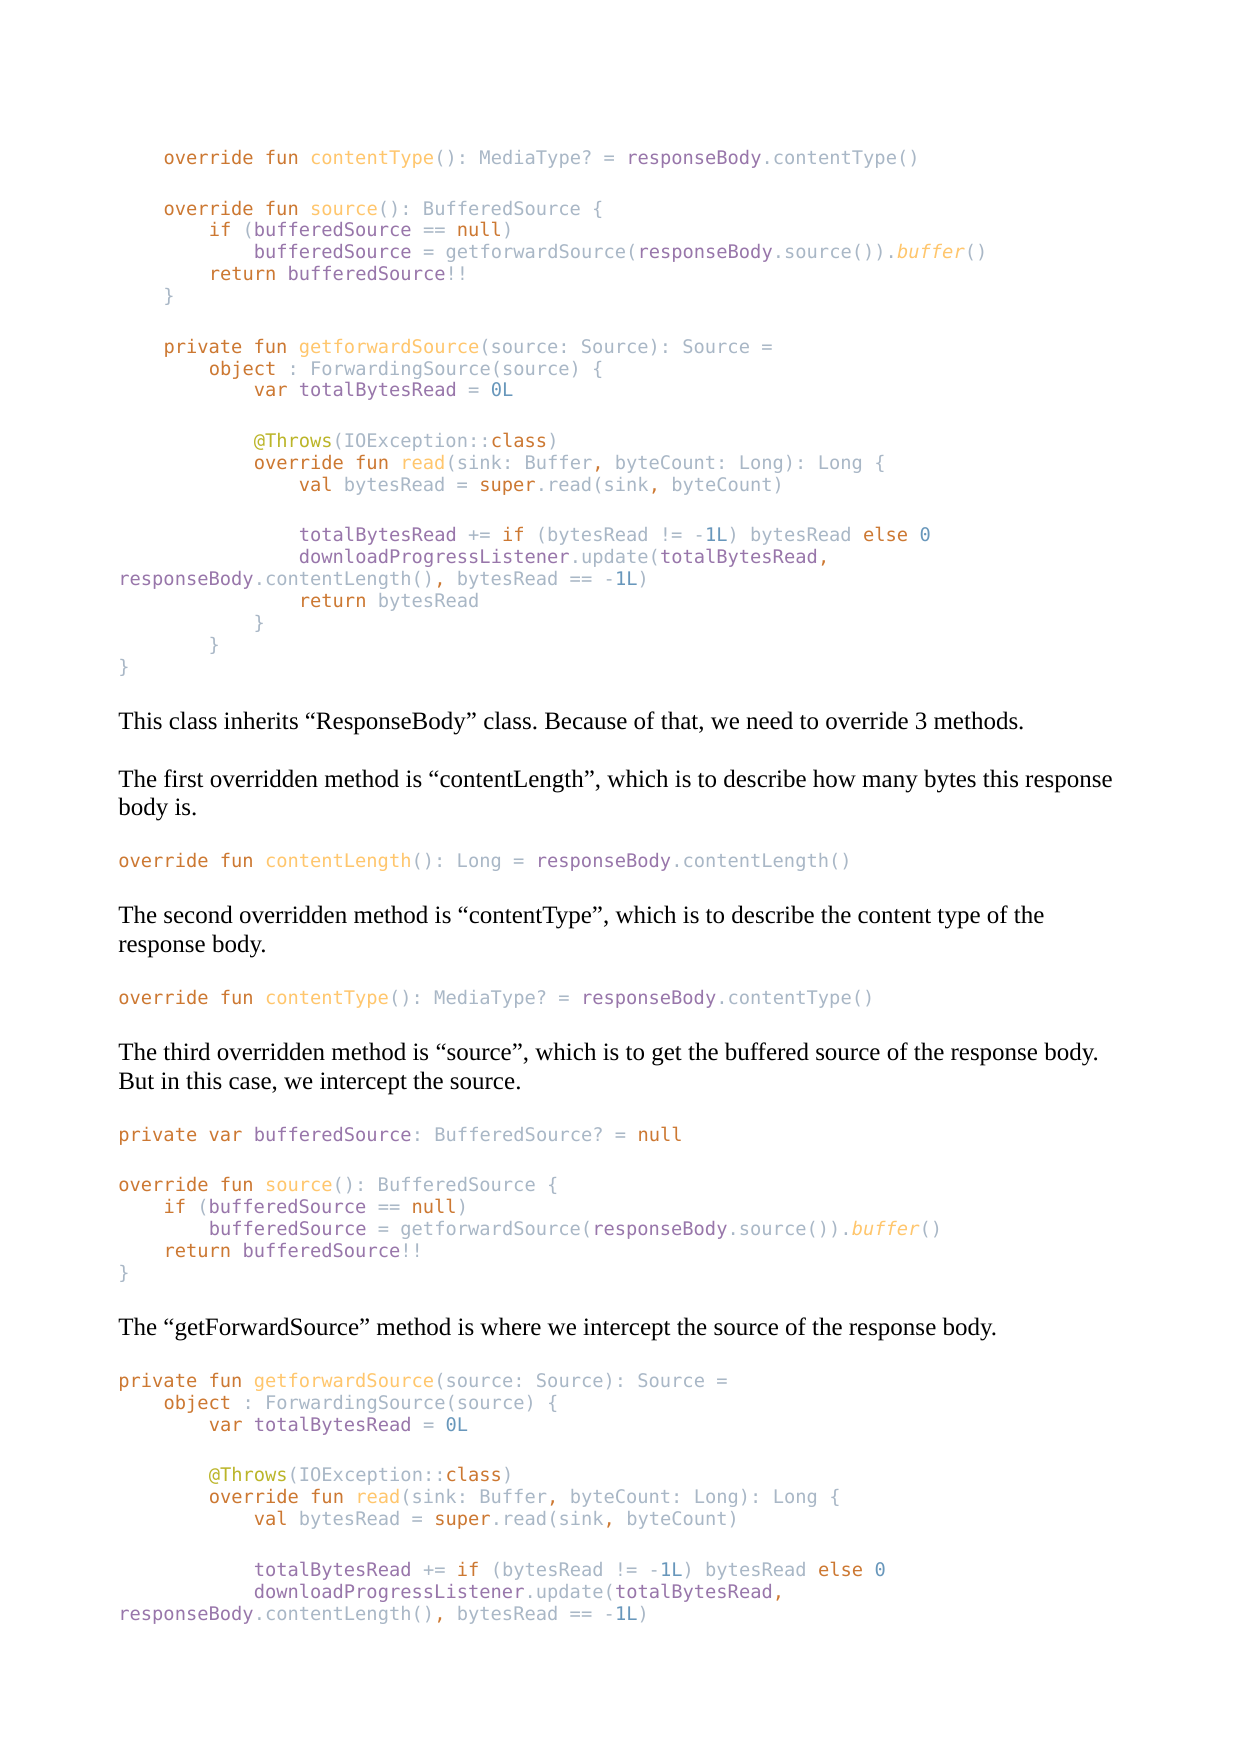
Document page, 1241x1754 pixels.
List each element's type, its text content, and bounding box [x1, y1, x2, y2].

text override fun source(): BufferedSource { if (bufferedSource == null) bufferedSource = getforwardSource(responseBody.source()).buffer() return bufferedSource!! } [118, 1174, 1122, 1284]
text override fun contentLength(): Long = responseBody.contentLength() [118, 850, 1122, 872]
text The third overridden method is “source”, which is to get the buffered source of the response body. But in this case, we intercept the source. [118, 1037, 1122, 1095]
text The second overridden method is “contentType”, which is to describe the content type of the response body. [118, 901, 1122, 958]
text This class inherits “ResponseBody” class. Because of that, we need to override 3 methods. [118, 706, 1122, 735]
text private fun getforwardSource(source: Source): Source = object : ForwardingSource(source) { var totalBytesRead = 0L @Throws(IOException::class) override fun read(sink: Buffer, byteCount: Long): Long { val bytesRead = super.read(sink, byteCount) totalBytesRead += if (bytesRead != -1L) bytesRead else 0 downloadProgressListener.update(totalBytesRead, responseBody.contentLength(), bytesRead == -1L) [118, 1370, 1122, 1624]
text override fun contentType(): MediaType? = responseBody.contentType() override fun source(): BufferedSource { if (bufferedSource == null) bufferedSource = getforwardSource(responseBody.source()).buffer() return bufferedSource!! } private fun getforwardSource(source: Source): Source = object : ForwardingSource(source) { var totalBytesRead = 0L @Throws(IOException::class) override fun read(sink: Buffer, byteCount: Long): Long { val bytesRead = super.read(sink, byteCount) totalBytesRead += if (bytesRead != -1L) bytesRead else 0 downloadProgressListener.update(totalBytesRead, responseBody.contentLength(), bytesRead == -1L) return bytesRead } } } [118, 118, 1122, 677]
text The first overridden method is “contentLength”, which is to describe how many bytes this response body is. [118, 764, 1122, 821]
text override fun contentType(): MediaType? = responseBody.contentType() [118, 987, 1122, 1009]
text The “getForwardSource” method is where we intercept the source of the response body. [118, 1312, 1122, 1341]
text private var bufferedSource: BufferedSource? = null [118, 1124, 1122, 1146]
